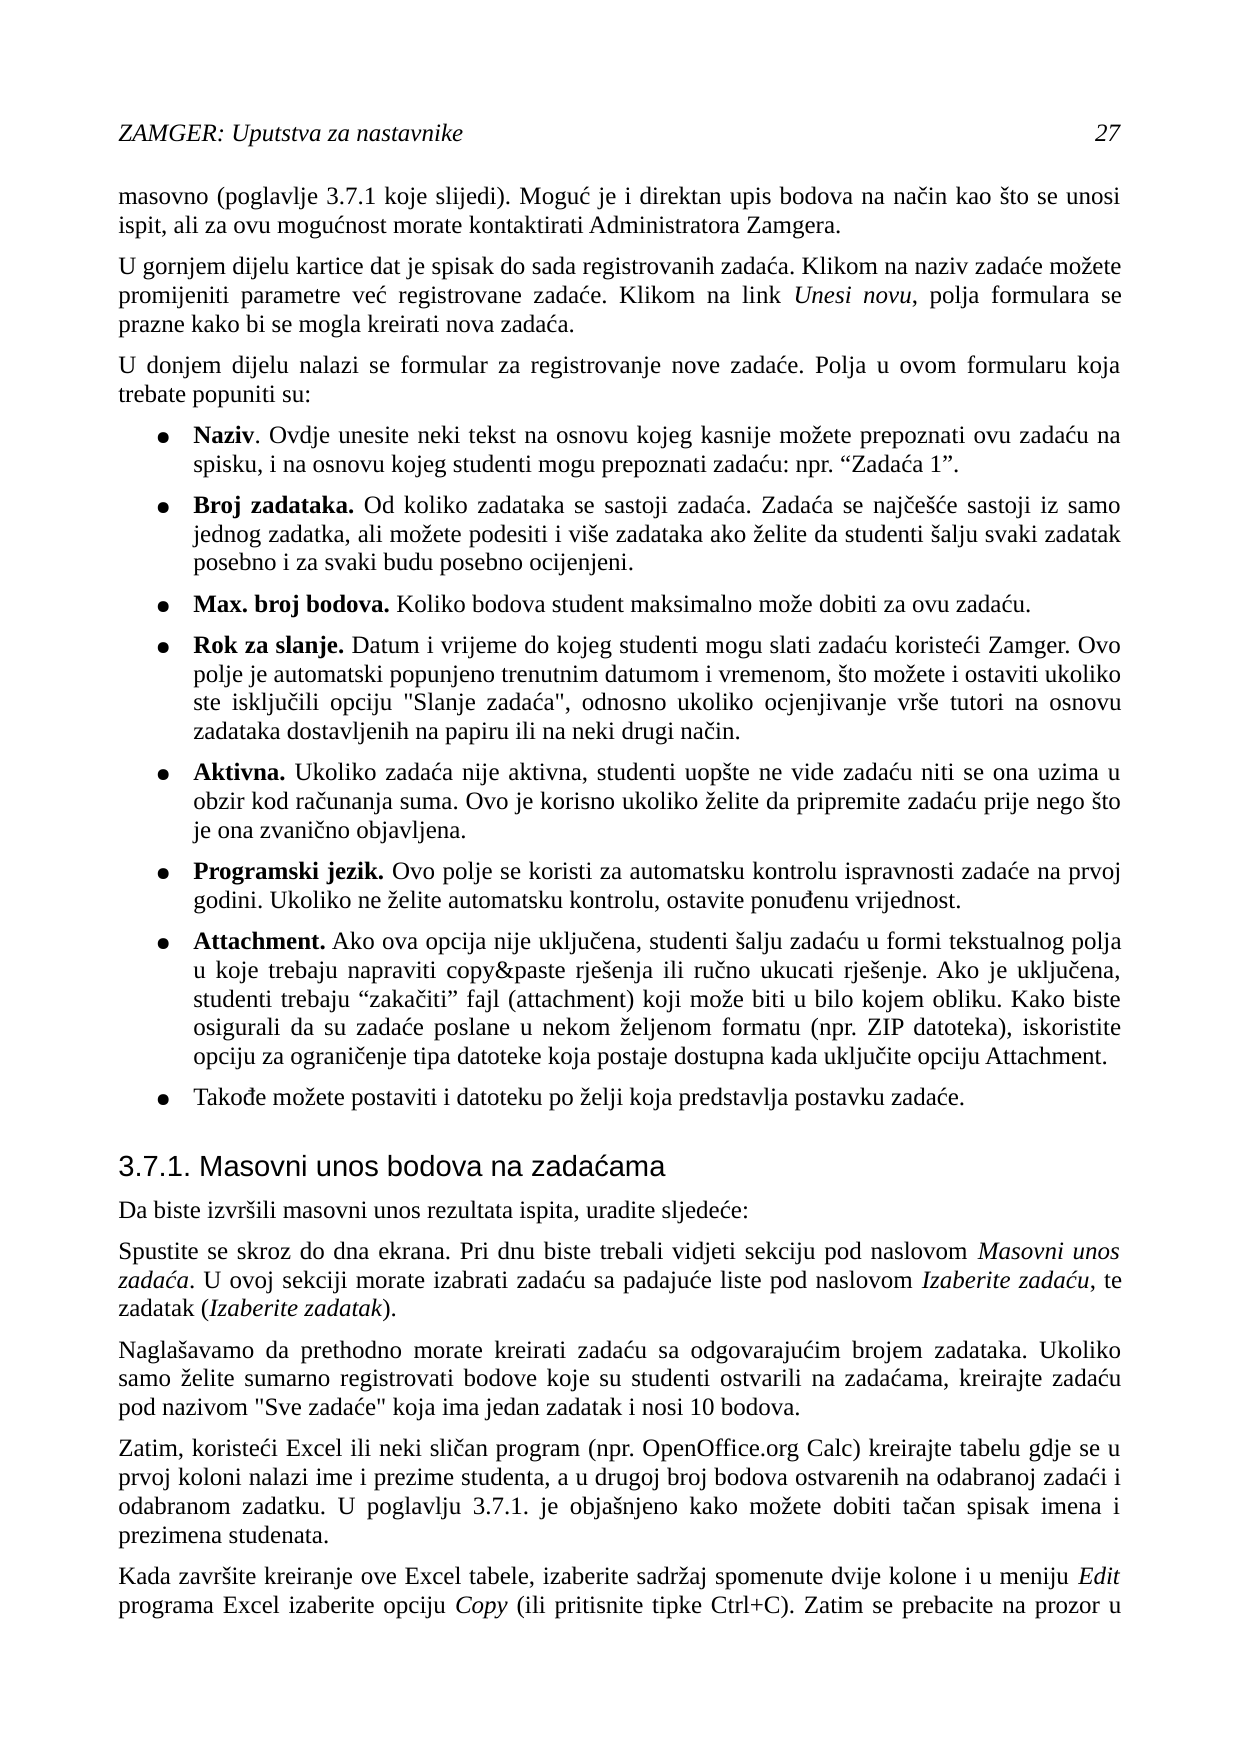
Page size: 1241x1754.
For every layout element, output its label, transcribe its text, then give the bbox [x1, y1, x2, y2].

list Broj zadataka. Od koliko zadataka se sastoji zadaća. Zadaća se najčešće sastoji iz samo jednog zadatka, ali možete podesiti i više zadataka ako želite da studenti šalju svaki zadatak posebno i za svaki budu posebno ocijenjeni. [156, 490, 1122, 576]
text Spustite se skroz do dna ekrana. Pri dnu biste trebali vidjeti sekciju pod naslovom Masovni unos zadaća. U ovoj sekciji morate izabrati zadaću sa padajuće liste pod naslovom Izaberite zadaću, te zadatak (Izaberite zadatak). [118, 1236, 1122, 1322]
list Naziv. Ovdje unesite neki tekst na osnovu kojeg kasnije možete prepoznati ovu zadaću na spisku, i na osnovu kojeg studenti mogu prepoznati zadaću: npr. “Zadaća 1”. [156, 420, 1122, 477]
list Aktivna. Ukoliko zadaća nije aktivna, studenti uopšte ne vide zadaću niti se ona uzima u obzir kod računanja suma. Ovo je korisno ukoliko želite da pripremite zadaću prije nego što je ona zvanično objavljena. [156, 757, 1122, 844]
list Takođe možete postaviti i datoteku po želji koja predstavlja postavku zadaće. [156, 1082, 1122, 1111]
text U gornjem dijelu kartice dat je spisak do sada registrovanih zadaća. Klikom na naziv zadaće možete promijeniti parametre već registrovane zadaće. Klikom na link Unesi novu, polja formulara se prazne kako bi se mogla kreirati nova zadaća. [118, 251, 1122, 337]
list Attachment. Ako ova opcija nije uključena, studenti šalju zadaću u formi tekstualnog polja u koje trebaju napraviti copy&paste rješenja ili ručno ukucati rješenje. Ako je uključena, studenti trebaju “zakačiti” fajl (attachment) koji može biti u bilo kojem obliku. Kako biste osigurali da su zadaće poslane u nekom željenom formatu (npr. ZIP datoteka), iskoristite opciju za ograničenje tipa datoteke koja postaje dostupna kada uključite opciju Attachment. [156, 926, 1122, 1070]
text U donjem dijelu nalazi se formular za registrovanje nove zadaće. Polja u ovom formularu koja trebate popuniti su: [118, 350, 1122, 407]
list Programski jezik. Ovo polje se koristi za automatsku kontrolu ispravnosti zadaće na prvoj godini. Ukoliko ne želite automatsku kontrolu, ostavite ponuđenu vrijednost. [156, 856, 1122, 914]
list Max. broj bodova. Koliko bodova student maksimalno može dobiti za ovu zadaću. [156, 589, 1122, 617]
text Kada završite kreiranje ove Excel tabele, izaberite sadržaj spomenute dvije kolone i u meniju Edit programa Excel izaberite opciju Copy (ili pritisnite tipke Ctrl+C). Zatim se prebacite na prozor u [118, 1561, 1122, 1618]
text Naglašavamo da prethodno morate kreirati zadaću sa odgovarajućim brojem zadataka. Ukoliko samo želite sumarno registrovati bodove koje su studenti ostvarili na zadaćama, kreirajte zadaću pod nazivom "Sve zadaće" koja ima jedan zadatak i nosi 10 bodova. [118, 1335, 1122, 1421]
text Da biste izvršili masovni unos rezultata ispita, uradite sljedeće: [118, 1195, 1122, 1223]
text Zatim, koristeći Excel ili neki sličan program (npr. OpenOffice.org Calc) kreirajte tabelu gdje se u prvoj koloni nalazi ime i prezime studenta, a u drugoj broj bodova ostvarenih na odabranoj zadaći i odabranom zadatku. U poglavlju 3.7.1. je objašnjeno kako možete dobiti tačan spisak imena i prezimena studenata. [118, 1433, 1122, 1548]
subtitle 3.7.1. Masovni unos bodova na zadaćama [118, 1149, 1122, 1182]
text masovno (poglavlje 3.7.1 koje slijedi). Moguć je i direktan upis bodova na način kao što se unosi ispit, ali za ovu mogućnost morate kontaktirati Administratora Zamgera. [118, 181, 1122, 239]
list Rok za slanje. Datum i vrijeme do kojeg studenti mogu slati zadaću koristeći Zamger. Ovo polje je automatski popunjeno trenutnim datumom i vremenom, što možete i ostaviti ukoliko ste isključili opciju "Slanje zadaća", odnosno ukoliko ocjenjivanje vrše tutori na osnovu zadataka dostavljenih na papiru ili na neki drugi način. [156, 630, 1122, 745]
